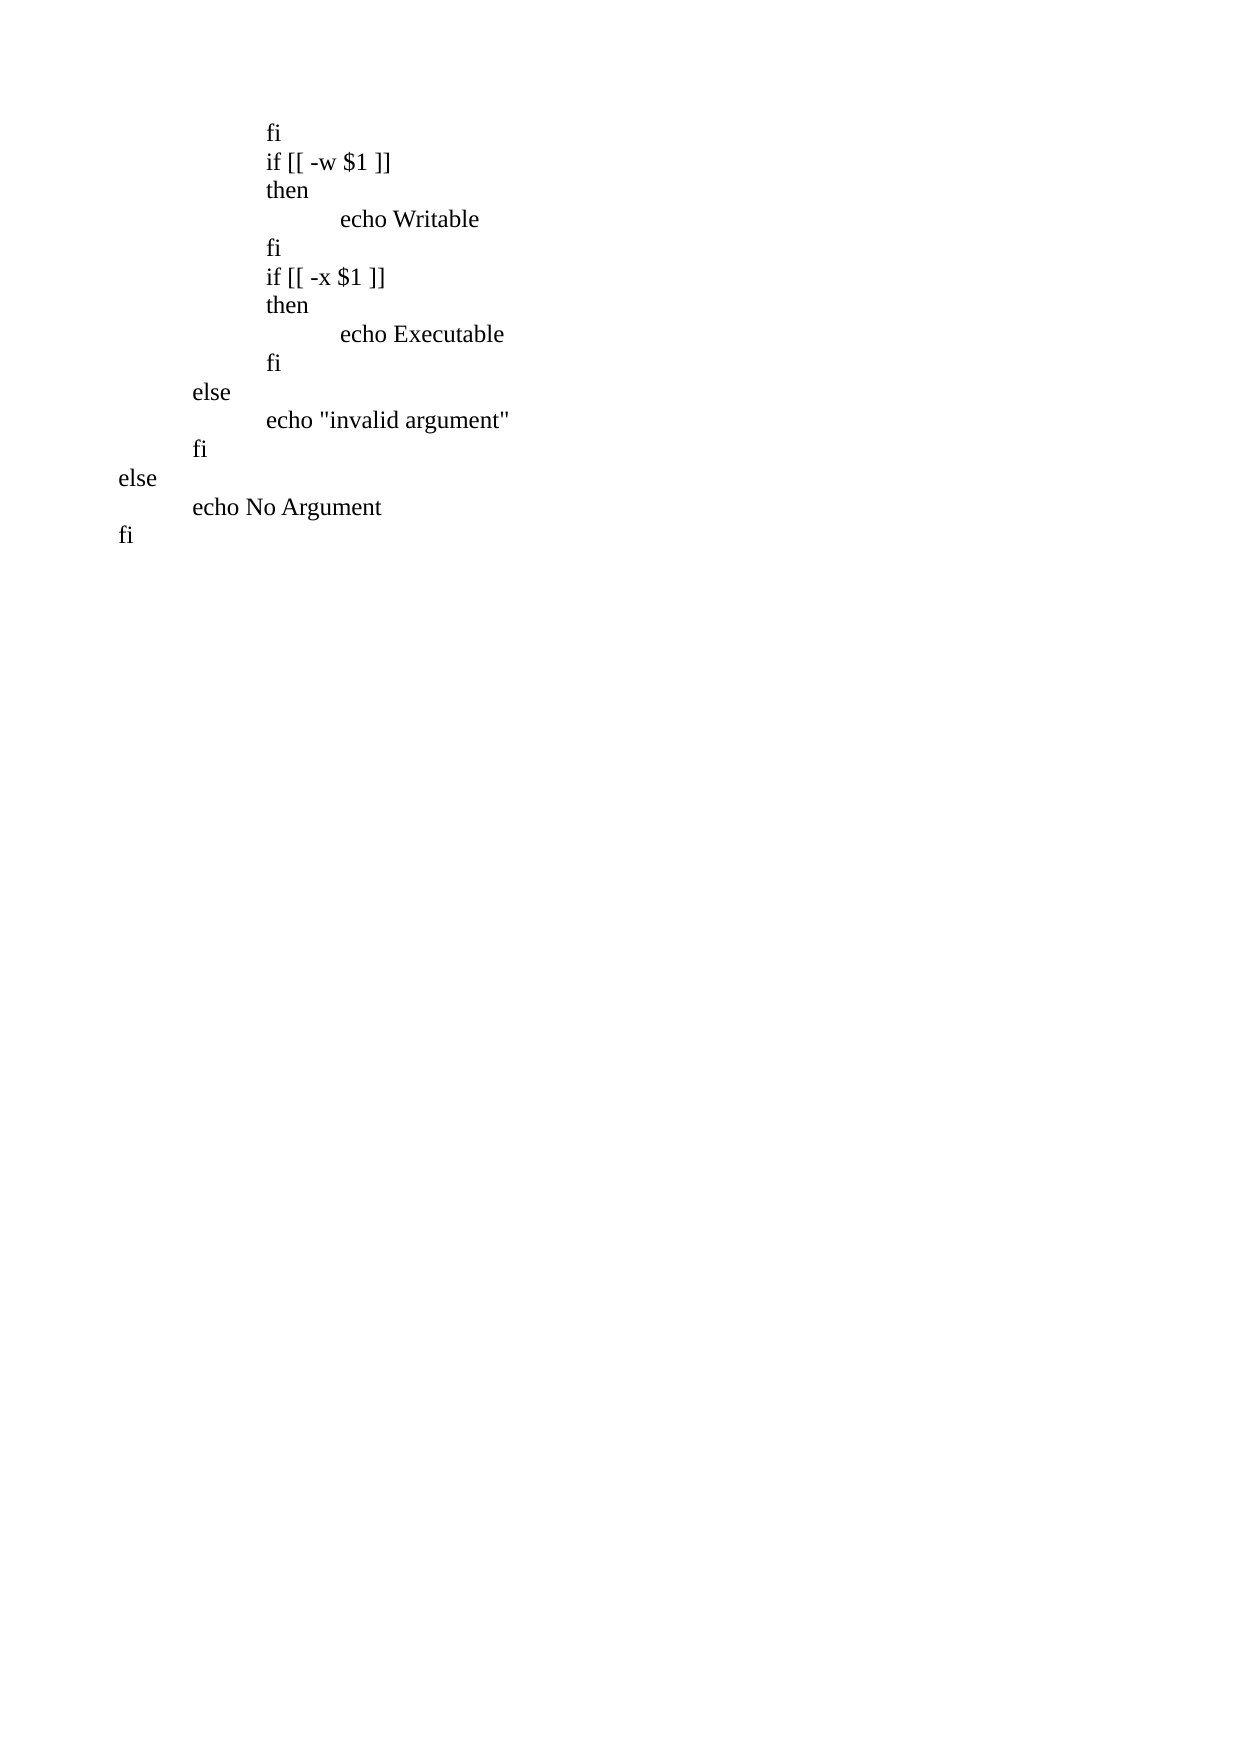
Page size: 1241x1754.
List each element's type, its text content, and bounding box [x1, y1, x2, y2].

text then [118, 291, 1122, 319]
text else [118, 463, 1122, 492]
text if [[ -w $1 ]] [118, 147, 1122, 176]
text fi [118, 521, 1122, 549]
text fi [118, 434, 1122, 463]
text else [118, 377, 1122, 406]
text fi [118, 348, 1122, 377]
text fi [118, 233, 1122, 262]
text then [118, 176, 1122, 204]
text echo No Argument [118, 492, 1122, 521]
text if [[ -x $1 ]] [118, 262, 1122, 291]
text echo "invalid argument" [118, 406, 1122, 434]
text echo Executable [118, 319, 1122, 348]
text fi [118, 118, 1122, 147]
text echo Writable [118, 204, 1122, 233]
